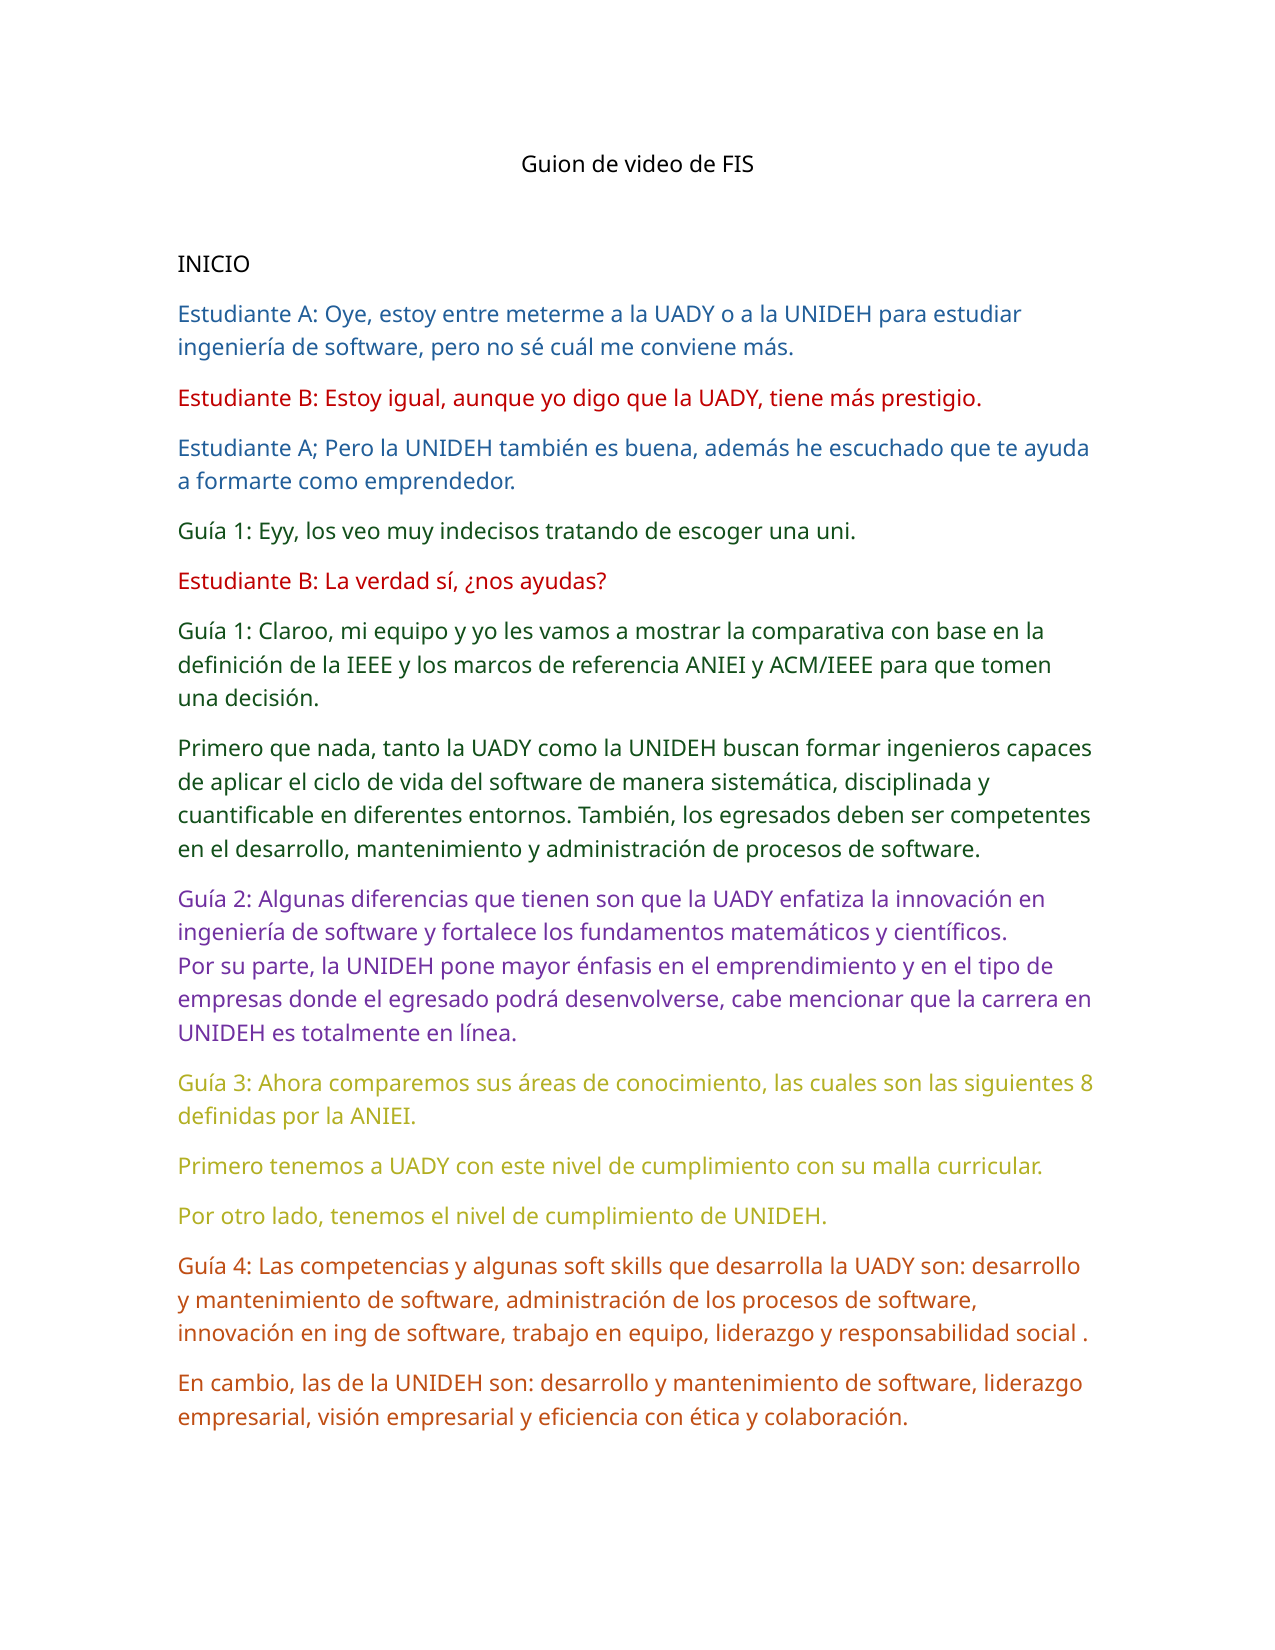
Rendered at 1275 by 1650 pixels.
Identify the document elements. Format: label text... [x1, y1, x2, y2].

text Por otro lado, tenemos el nivel de cumplimiento de UNIDEH. [177, 1200, 1098, 1231]
text Guía 4: Las competencias y algunas soft skills que desarrolla la UADY son: desarrollo y mantenimiento de software, administración de los procesos de software, innovación en ing de software, trabajo en equipo, liderazgo y responsabilidad social . [177, 1250, 1098, 1348]
text En cambio, las de la UNIDEH son: desarrollo y mantenimiento de software, liderazgo empresarial, visión empresarial y eficiencia con ética y colaboración. [177, 1367, 1098, 1432]
text Estudiante B: La verdad sí, ¿nos ayudas? [177, 565, 1098, 596]
text INICIO [177, 248, 1098, 279]
text Guía 1: Eyy, los veo muy indecisos tratando de escoger una uni. [177, 515, 1098, 546]
text Guía 2: Algunas diferencias que tienen son que la UADY enfatiza la innovación en ingeniería de software y fortalece los fundamentos matemáticos y científicos. Por su parte, la UNIDEH pone mayor énfasis en el emprendimiento y en el tipo de empresas donde el egresado podrá desenvolverse, cabe mencionar que la carrera en UNIDEH es totalmente en línea. [177, 883, 1098, 1048]
text Primero tenemos a UADY con este nivel de cumplimiento con su malla curricular. [177, 1150, 1098, 1181]
text Guía 3: Ahora comparemos sus áreas de conocimiento, las cuales son las siguientes 8 definidas por la ANIEI. [177, 1067, 1098, 1131]
text Estudiante A; Pero la UNIDEH también es buena, además he escuchado que te ayuda a formarte como emprendedor. [177, 432, 1098, 496]
text Primero que nada, tanto la UADY como la UNIDEH buscan formar ingenieros capaces de aplicar el ciclo de vida del software de manera sistemática, disciplinada y cuantificable en diferentes entornos. También, los egresados deben ser competentes en el desarrollo, mantenimiento y administración de procesos de software. [177, 732, 1098, 864]
text Estudiante A: Oye, estoy entre meterme a la UADY o a la UNIDEH para estudiar ingeniería de software, pero no sé cuál me conviene más. [177, 298, 1098, 363]
text Estudiante B: Estoy igual, aunque yo digo que la UADY, tiene más prestigio. [177, 381, 1098, 413]
text Guía 1: Claroo, mi equipo y yo les vamos a mostrar la comparativa con base en la definición de la IEEE y los marcos de referencia ANIEI y ACM/IEEE para que tomen una decisión. [177, 615, 1098, 713]
text Guion de video de FIS [177, 148, 1098, 179]
